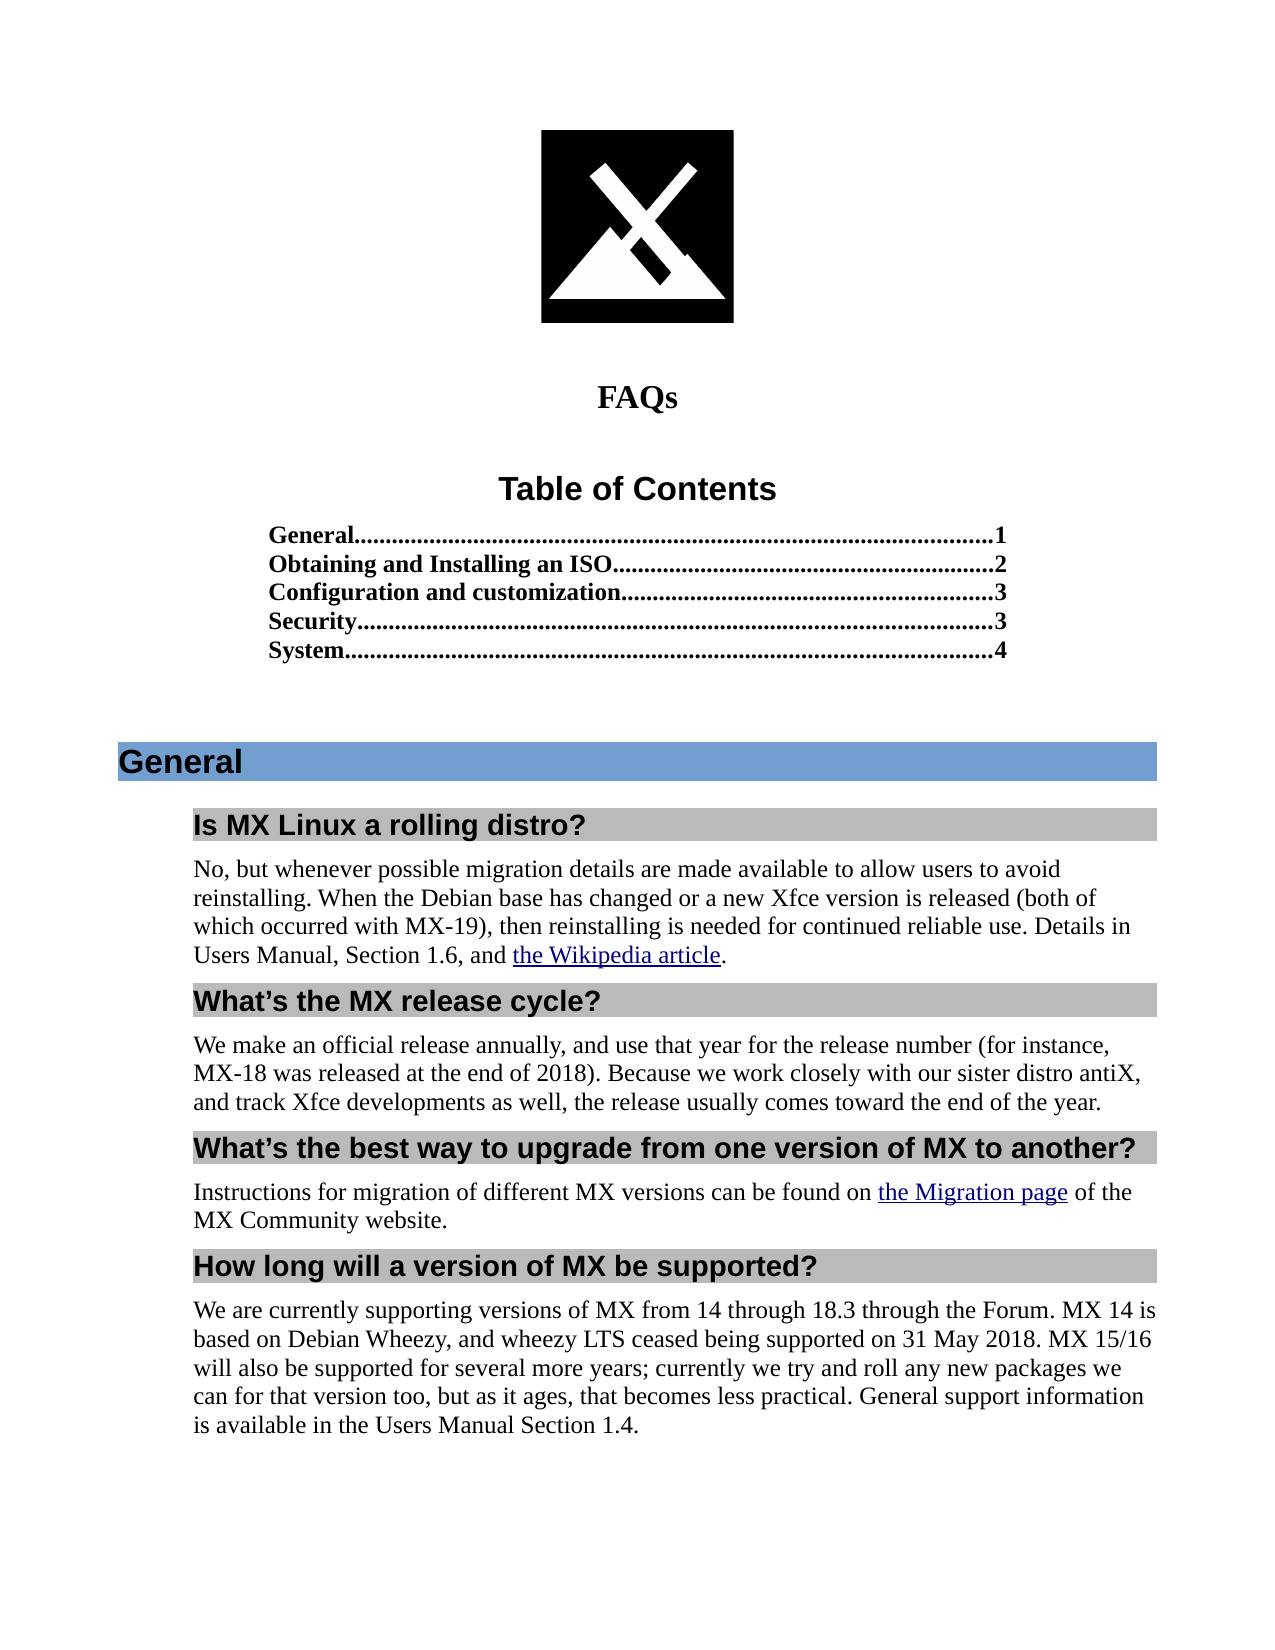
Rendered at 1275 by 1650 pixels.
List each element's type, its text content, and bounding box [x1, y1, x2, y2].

text Security 3 [268, 606, 1007, 635]
text FAQs [118, 377, 1157, 415]
text No, but whenever possible migration details are made available to allow users to avoid reinstalling. When the Debian base has changed or a new Xfce version is released (both of which occurred with MX-19), then reinstalling is needed for continued reliable use. Details in Users Manual, Section 1.6, and the Wikipedia article. [193, 854, 1157, 969]
subtitle Table of Contents [118, 469, 1157, 507]
subtitle What’s the best way to upgrade from one version of MX to another? [193, 1131, 1157, 1164]
text Obtaining and Installing an ISO 2 [268, 549, 1007, 577]
subtitle Is MX Linux a rolling distro? [193, 808, 1157, 841]
text We are currently supporting versions of MX from 14 through 18.3 through the Forum. MX 14 is based on Debian Wheezy, and wheezy LTS ceased being supported on 31 May 2018. MX 15/16 will also be supported for several more years; currently we try and roll any new packages we can for that version too, but as it ages, that becomes less practical. General support information is available in the Users Manual Section 1.4. [193, 1295, 1157, 1439]
text We make an official release annually, and use that year for the release number (for instance, MX-18 was released at the end of 2018). Because we work closely with our sister distro antiX, and track Xfce developments as well, the release usually comes toward the end of the year. [193, 1030, 1157, 1116]
text Configuration and customization 3 [268, 577, 1007, 606]
subtitle General [118, 742, 1157, 781]
text General 1 [268, 520, 1007, 549]
subtitle What’s the MX release cycle? [193, 983, 1157, 1017]
text System 4 [268, 635, 1007, 664]
text Instructions for migration of different MX versions can be found on the Migration page of the MX Community website. [193, 1177, 1157, 1234]
picture [541, 130, 734, 323]
subtitle How long will a version of MX be supported? [193, 1249, 1157, 1283]
